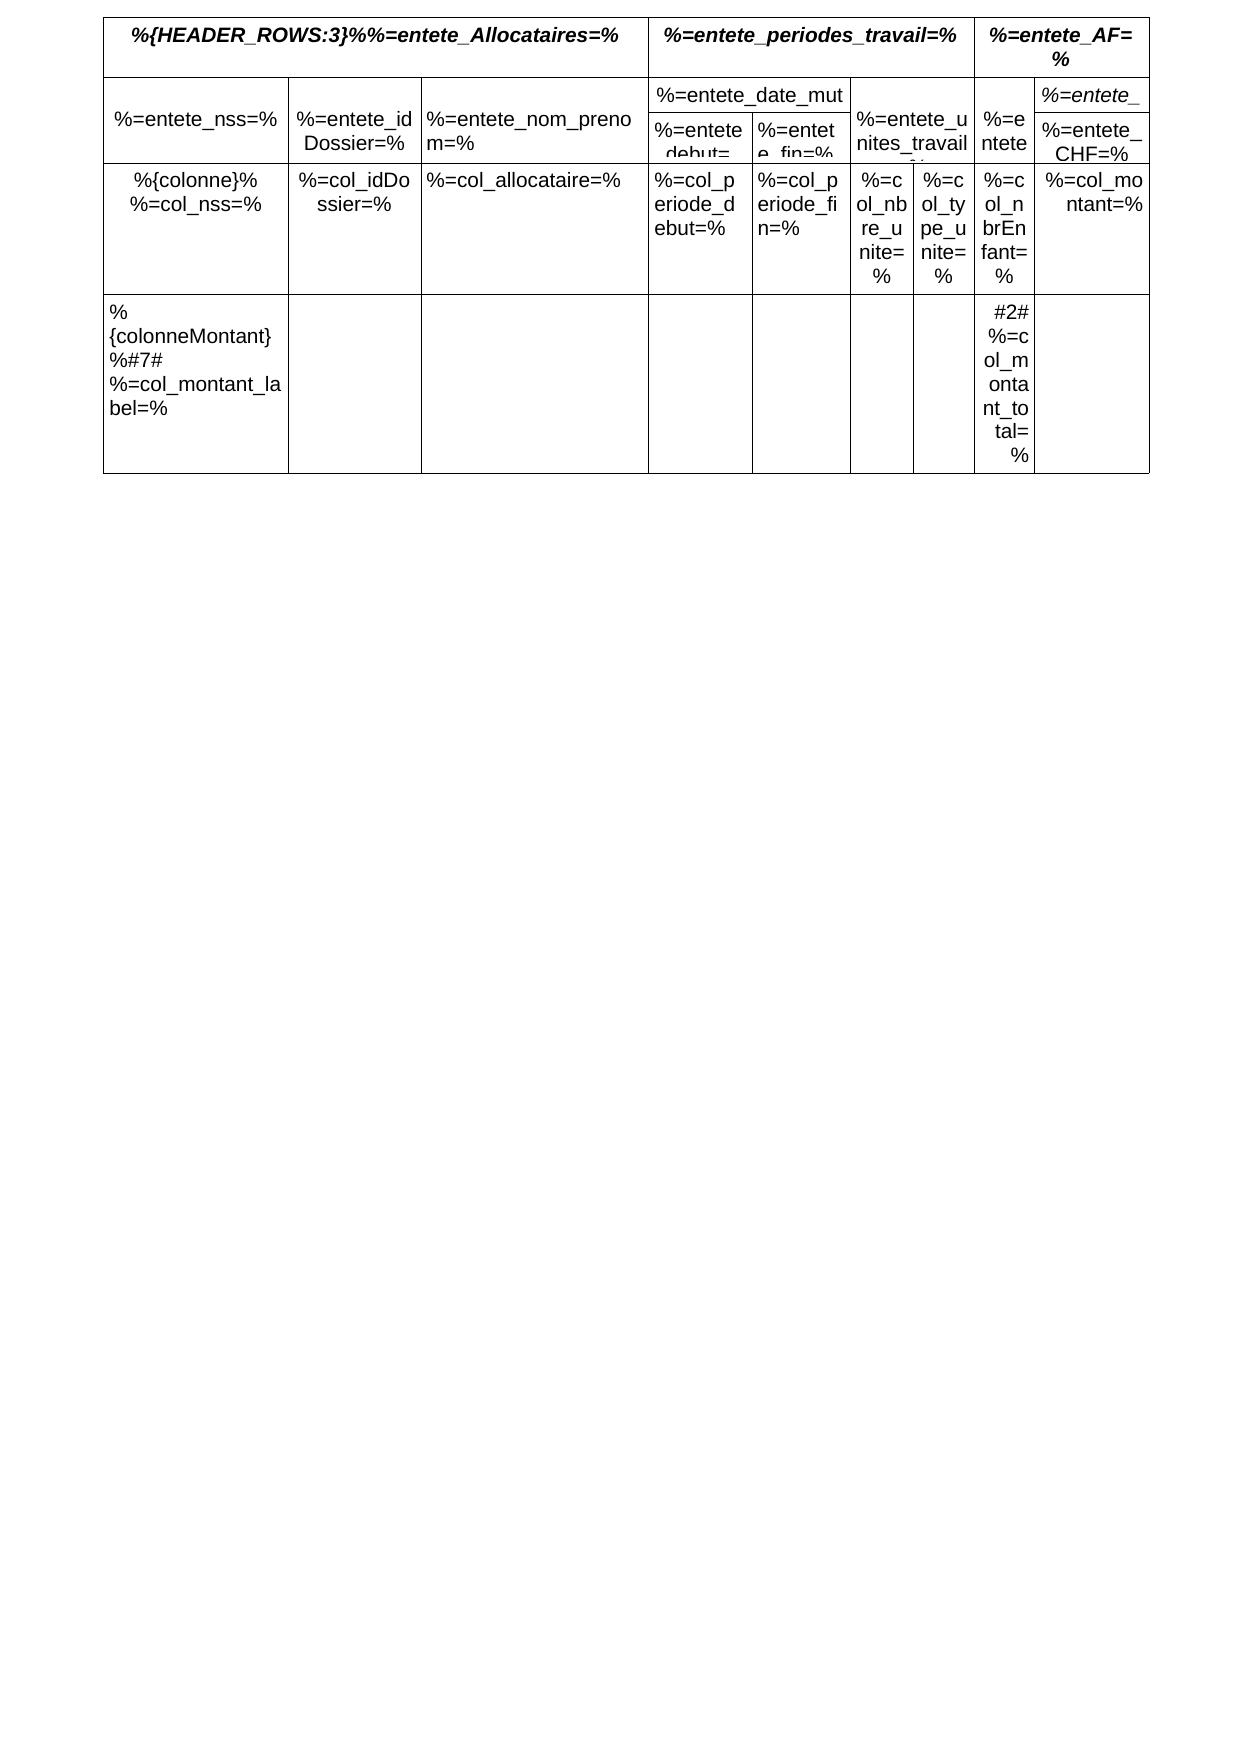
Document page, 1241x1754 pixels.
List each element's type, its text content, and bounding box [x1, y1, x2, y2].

table_cell [753, 295, 850, 473]
table_cell %=entete_CHF=% [1035, 113, 1149, 162]
table_cell %=col_nbrEnfant=% [975, 164, 1034, 294]
table_cell [289, 295, 421, 473]
table_cell %=col_montant=% [1035, 164, 1149, 294]
table_cell %{colonneMontant}%#7#%=col_montant_label=% [104, 295, 288, 473]
table_cell %=col_periode_fin=% [753, 164, 850, 294]
table_cell %=entete_fin=% [753, 113, 850, 162]
table_cell %=entete_idDossier=% [289, 78, 421, 162]
table_cell #2#%=col_montant_total=% [975, 295, 1034, 473]
table_cell %=col_periode_debut=% [649, 164, 752, 294]
table_cell %=entete_nbr_enfant=% [975, 78, 1034, 162]
table_cell [422, 295, 648, 473]
table_cell [649, 295, 752, 473]
table_header %=entete_AF=% [975, 18, 1149, 77]
table_cell %=entete_unites_travail=% [851, 78, 974, 162]
table_cell %=col_nbre_unite=% [851, 164, 913, 294]
table_cell %=entete_date_mutation=% [649, 78, 850, 112]
table_cell [914, 295, 974, 473]
table_cell [1035, 295, 1149, 473]
table_cell %=col_idDossier=% [289, 164, 421, 294]
table_cell %=entete_nom_prenom=% [422, 78, 648, 162]
table_header %{HEADER_ROWS:3}%%=entete_Allocataires=% [104, 18, 648, 77]
table_cell %{colonne}%%=col_nss=% [104, 164, 288, 294]
table_cell %=entete_montant=% [1035, 78, 1149, 112]
table_cell [851, 295, 913, 473]
table_cell %=col_type_unite=% [914, 164, 974, 294]
table_cell %=entete_nss=% [104, 78, 288, 162]
table_cell %=entete_debut=% [649, 113, 752, 162]
table_cell %=col_allocataire=% [422, 164, 648, 294]
table_header %=entete_periodes_travail=% [649, 18, 974, 77]
